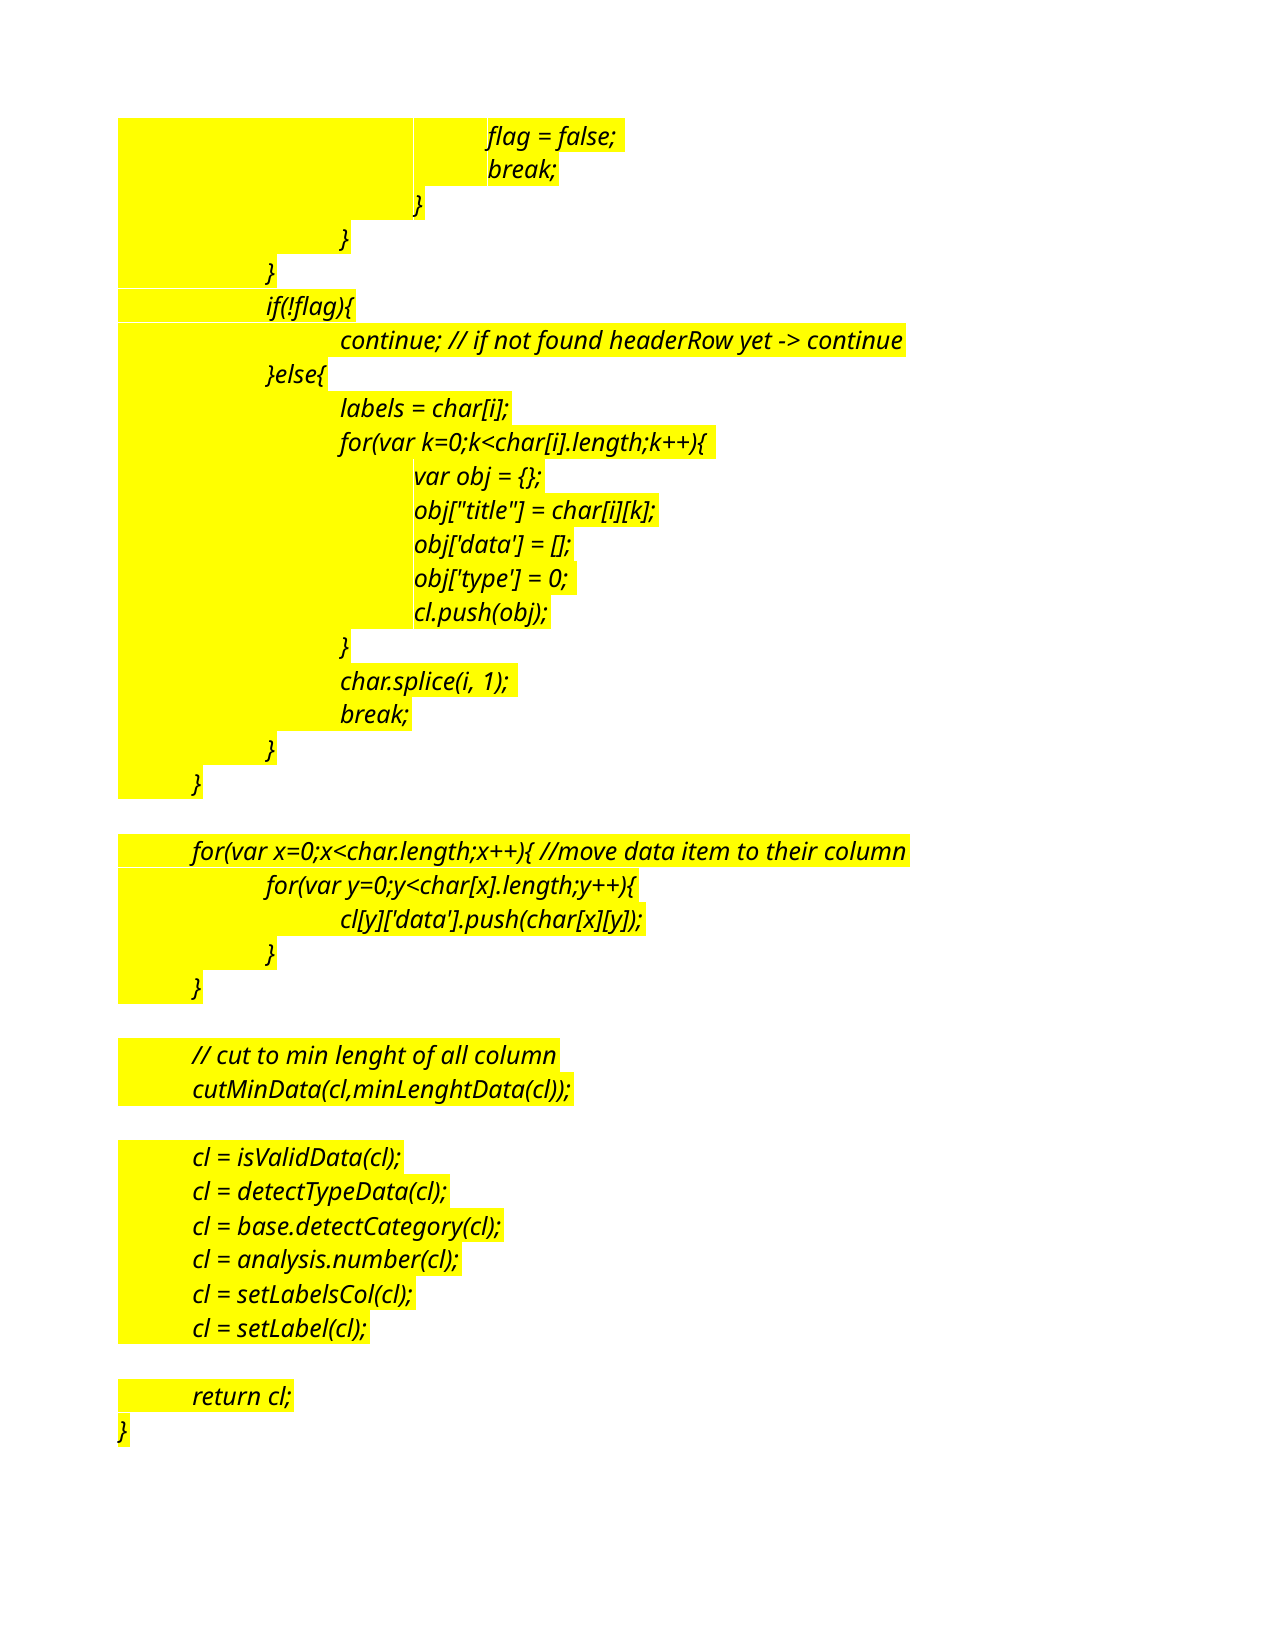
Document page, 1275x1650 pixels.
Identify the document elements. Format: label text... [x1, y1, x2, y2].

text } [118, 220, 1157, 254]
text var obj = {}; [118, 459, 1157, 493]
text obj["title"] = char[i][k]; [118, 493, 1157, 527]
text cl = detectTypeData(cl); [118, 1174, 1157, 1208]
text } [118, 1412, 1157, 1447]
text } [118, 765, 1157, 799]
text cl = analysis.number(cl); [118, 1242, 1157, 1276]
text obj['data'] = []; [118, 527, 1157, 561]
text labels = char[i]; [118, 391, 1157, 425]
text for(var k=0;k<char[i].length;k++){ [118, 425, 1157, 459]
text return cl; [118, 1378, 1157, 1412]
text cl = setLabel(cl); [118, 1310, 1157, 1344]
text cl[y]['data'].push(char[x][y]); [118, 902, 1157, 936]
text cl = isValidData(cl); [118, 1140, 1157, 1174]
text } [118, 970, 1157, 1004]
text cl = setLabelsCol(cl); [118, 1276, 1157, 1310]
text } [118, 186, 1157, 220]
text obj['type'] = 0; [118, 561, 1157, 595]
text cutMinData(cl,minLenghtData(cl)); [118, 1072, 1157, 1106]
text break; [118, 697, 1157, 731]
text for(var x=0;x<char.length;x++){ //move data item to their column [118, 833, 1157, 867]
text flag = false; [118, 118, 1157, 152]
text } [118, 629, 1157, 663]
text // cut to min lenght of all column [118, 1038, 1157, 1072]
text char.splice(i, 1); [118, 663, 1157, 697]
text }else{ [118, 357, 1157, 391]
text } [118, 731, 1157, 765]
text } [118, 254, 1157, 288]
text break; [118, 152, 1157, 186]
text for(var y=0;y<char[x].length;y++){ [118, 867, 1157, 902]
text cl = base.detectCategory(cl); [118, 1208, 1157, 1242]
text cl.push(obj); [118, 595, 1157, 629]
text if(!flag){ [118, 288, 1157, 322]
text } [118, 936, 1157, 970]
text continue; // if not found headerRow yet -> continue [118, 322, 1157, 357]
